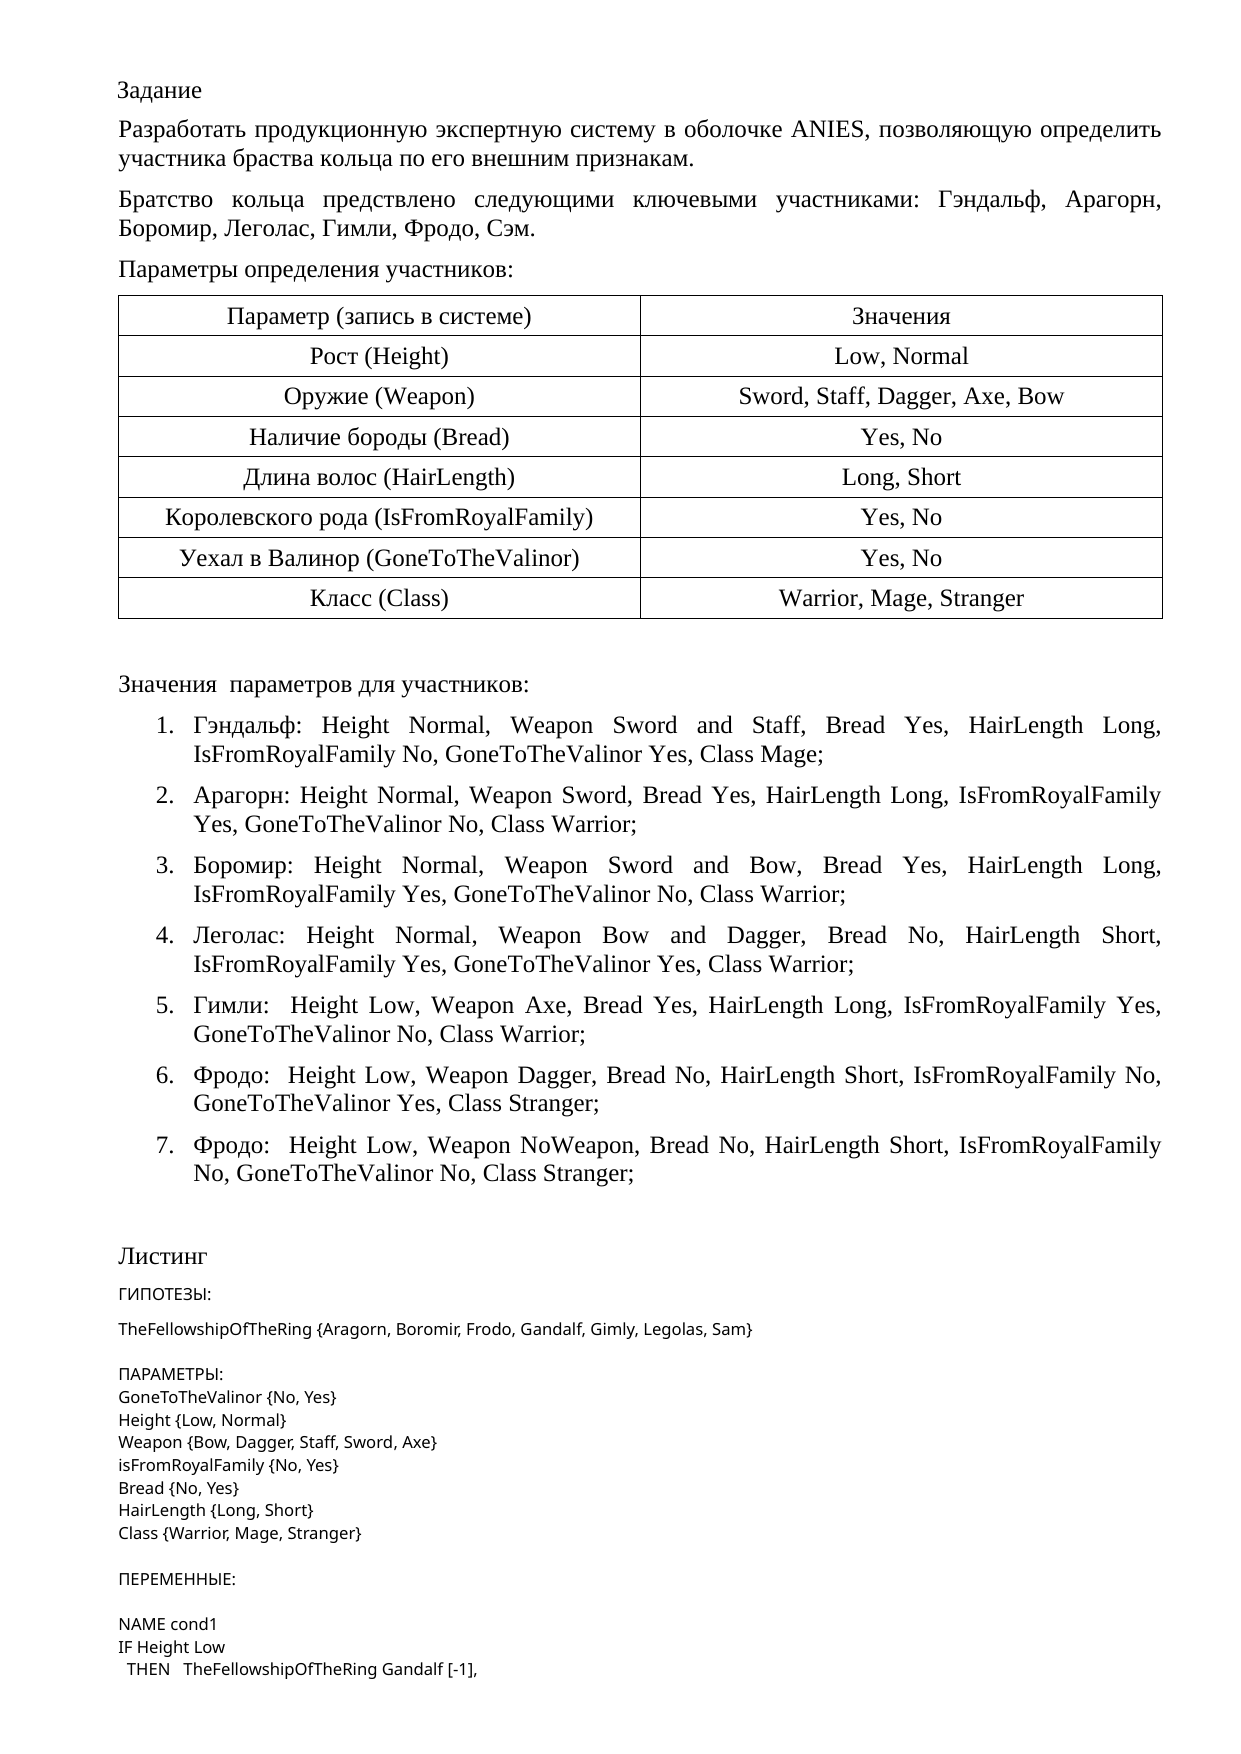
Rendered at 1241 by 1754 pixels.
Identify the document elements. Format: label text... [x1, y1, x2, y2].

text GoneToTheValinor {No, Yes} [118, 1385, 1162, 1408]
text isFromRoyalFamily {No, Yes} [118, 1453, 1162, 1476]
table_cell Sword, Staff, Dagger, Axe, Bow [641, 377, 1162, 416]
table_cell Оружие (Weapon) [119, 377, 640, 416]
text Разработать продукционную экспертную систему в оболочке ANIES, позволяющую определить участника браства кольца по его внешним признакам. [118, 114, 1162, 172]
text TheFellowshipOfTheRing {Aragorn, Boromir, Frodo, Gandalf, Gimly, Legolas, Sam} [118, 1317, 1162, 1340]
text THEN TheFellowshipOfTheRing Gandalf [-1], [118, 1658, 1162, 1681]
text Задание [117, 75, 1162, 104]
text ГИПОТЕЗЫ: [118, 1282, 1162, 1305]
text Братство кольца предствлено следующими ключевыми участниками: Гэндальф, Арагорн, Боромир, Леголас, Гимли, Фродо, Сэм. [118, 184, 1162, 241]
text ПЕРЕМЕННЫЕ: [118, 1567, 1162, 1590]
text IF Height Low [118, 1635, 1162, 1658]
text HairLength {Long, Short} [118, 1499, 1162, 1522]
list Боромир: Height Normal, Weapon Sword and Bow, Bread Yes, HairLength Long, IsFromRoyalFamily Yes, GoneToTheValinor No, Class Warrior; [156, 850, 1162, 908]
list Гимли: Height Low, Weapon Axe, Bread Yes, HairLength Long, IsFromRoyalFamily Yes, GoneToTheValinor No, Class Warrior; [156, 990, 1162, 1047]
list Леголас: Height Normal, Weapon Bow and Dagger, Bread No, HairLength Short, IsFromRoyalFamily Yes, GoneToTheValinor Yes, Class Warrior; [156, 920, 1162, 977]
list Фродо: Height Low, Weapon Dagger, Bread No, HairLength Short, IsFromRoyalFamily No, GoneToTheValinor Yes, Class Stranger; [156, 1060, 1162, 1117]
table_cell Yes, No [641, 417, 1162, 456]
table_cell Королевского рода (IsFromRoyalFamily) [119, 498, 640, 537]
table_cell Рост (Height) [119, 336, 640, 376]
table_cell Наличие бороды (Bread) [119, 417, 640, 456]
text Листинг [118, 1241, 1162, 1269]
text Значения параметров для участников: [118, 669, 1162, 698]
text NAME cond1 [118, 1612, 1162, 1635]
table_cell Warrior, Mage, Stranger [641, 578, 1162, 617]
table_cell Yes, No [641, 498, 1162, 537]
table_cell Low, Normal [641, 336, 1162, 376]
table_cell Yes, No [641, 538, 1162, 577]
text Bread {No, Yes} [118, 1476, 1162, 1499]
text Параметры определения участников: [118, 254, 1162, 283]
text ПАРАМЕТРЫ: [118, 1363, 1162, 1385]
list Арагорн: Height Normal, Weapon Sword, Bread Yes, HairLength Long, IsFromRoyalFamily Yes, GoneToTheValinor No, Class Warrior; [156, 780, 1162, 838]
text Height {Low, Normal} [118, 1408, 1162, 1431]
list Фродо: Height Low, Weapon NoWeapon, Bread No, HairLength Short, IsFromRoyalFamily No, GoneToTheValinor No, Class Stranger; [156, 1130, 1162, 1187]
text Weapon {Bow, Dagger, Staff, Sword, Axe} [118, 1431, 1162, 1453]
table_header Параметр (запись в системе) [119, 296, 640, 335]
text Class {Warrior, Mage, Stranger} [118, 1522, 1162, 1544]
table_cell Класс (Class) [119, 578, 640, 617]
list Гэндальф: Height Normal, Weapon Sword and Staff, Bread Yes, HairLength Long, IsFromRoyalFamily No, GoneToTheValinor Yes, Class Mage; [156, 710, 1162, 768]
table_header Значения [641, 296, 1162, 335]
table_cell Уехал в Валинор (GoneToTheValinor) [119, 538, 640, 577]
table_cell Длина волос (HairLength) [119, 457, 640, 497]
table_cell Long, Short [641, 457, 1162, 497]
